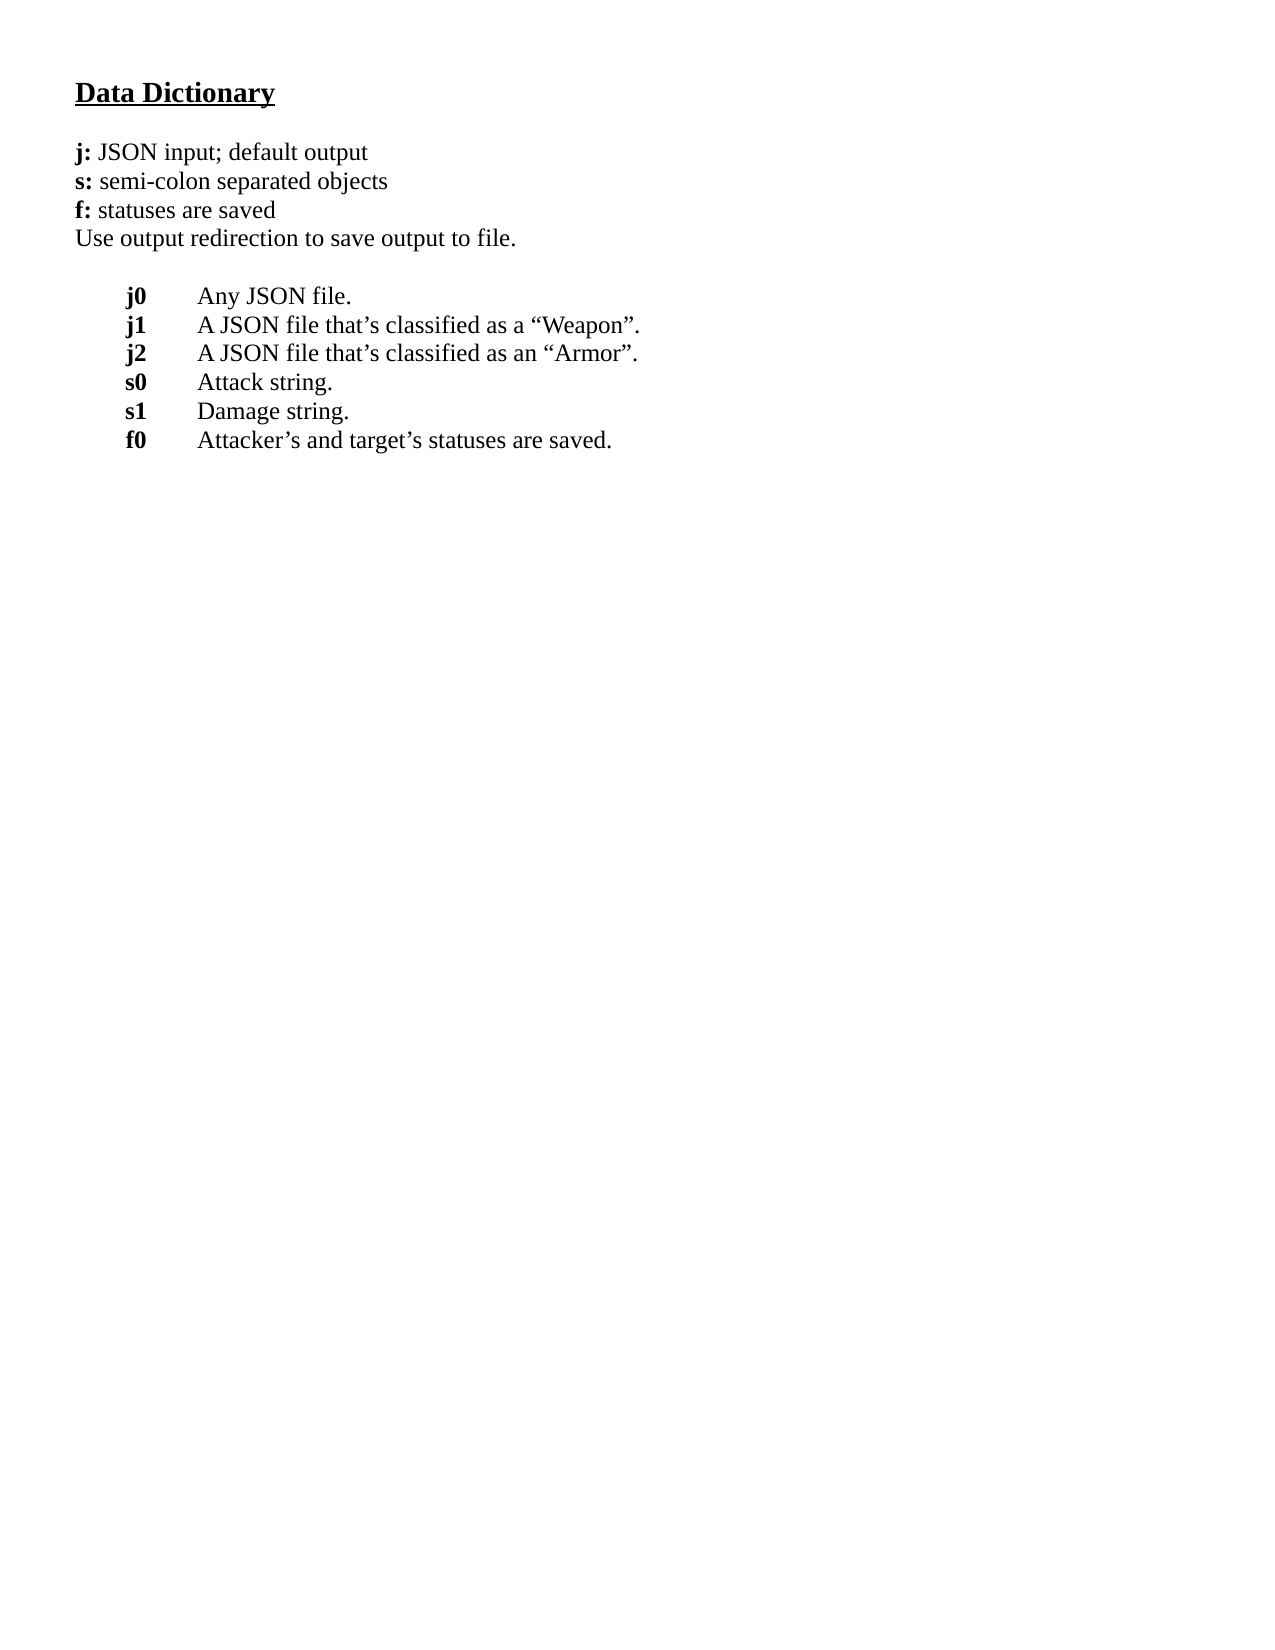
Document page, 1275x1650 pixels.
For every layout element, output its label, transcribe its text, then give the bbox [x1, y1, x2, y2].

table_header j0 [75, 281, 197, 310]
table_cell [197, 511, 1200, 540]
text f: statuses are saved [75, 195, 1200, 223]
text s: semi-colon separated objects [75, 166, 1200, 195]
table_cell j1 [75, 310, 197, 338]
table_cell f0 [75, 425, 197, 453]
table_header Any JSON file. [197, 281, 1200, 310]
table_cell j2 [75, 339, 197, 367]
table_cell Attacker’s and target’s statuses are saved. [197, 425, 1200, 453]
text j: JSON input; default output [75, 137, 1200, 166]
table_cell [197, 482, 1200, 511]
table_cell A JSON file that’s classified as a “Weapon”. [197, 310, 1200, 338]
table_cell Damage string. [197, 396, 1200, 425]
table_cell A JSON file that’s classified as an “Armor”. [197, 339, 1200, 367]
table_cell Attack string. [197, 367, 1200, 396]
table_cell [197, 454, 1200, 482]
text Use output redirection to save output to file. [75, 223, 1200, 252]
table_cell [75, 482, 197, 511]
table_cell [75, 454, 197, 482]
table_cell [75, 511, 197, 540]
table_cell s0 [75, 367, 197, 396]
text Data Dictionary [75, 75, 1200, 108]
table_cell s1 [75, 396, 197, 425]
